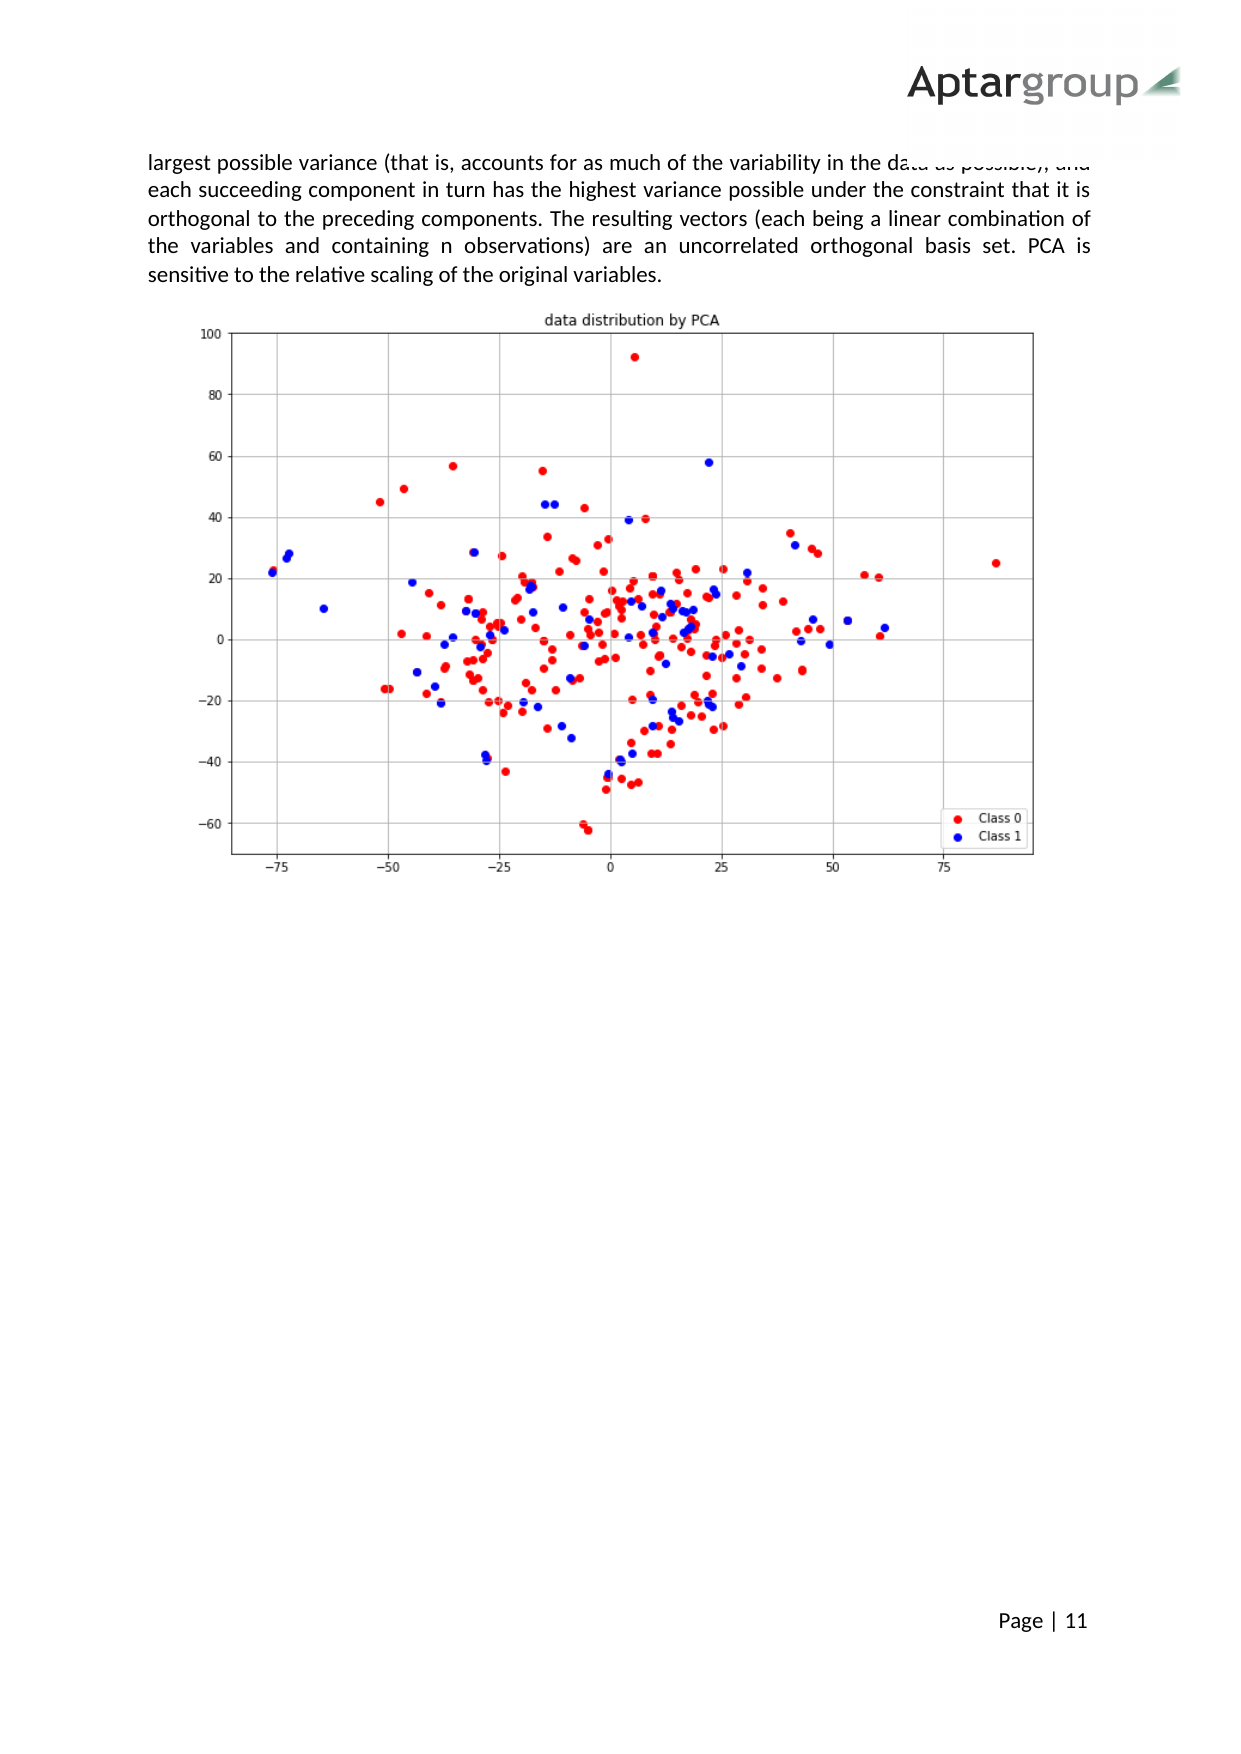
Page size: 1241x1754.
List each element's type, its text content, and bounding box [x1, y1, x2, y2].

text largest possible variance (that is, accounts for as much of the variability in the data as possible), and each succeeding component in turn has the highest variance possible under the constraint that it is orthogonal to the preceding components. The resulting vectors (each being a linear combination of the variables and containing n observations) are an uncorrelated orthogonal basis set. PCA is sensitive to the relative scaling of the original variables. [148, 148, 1093, 288]
